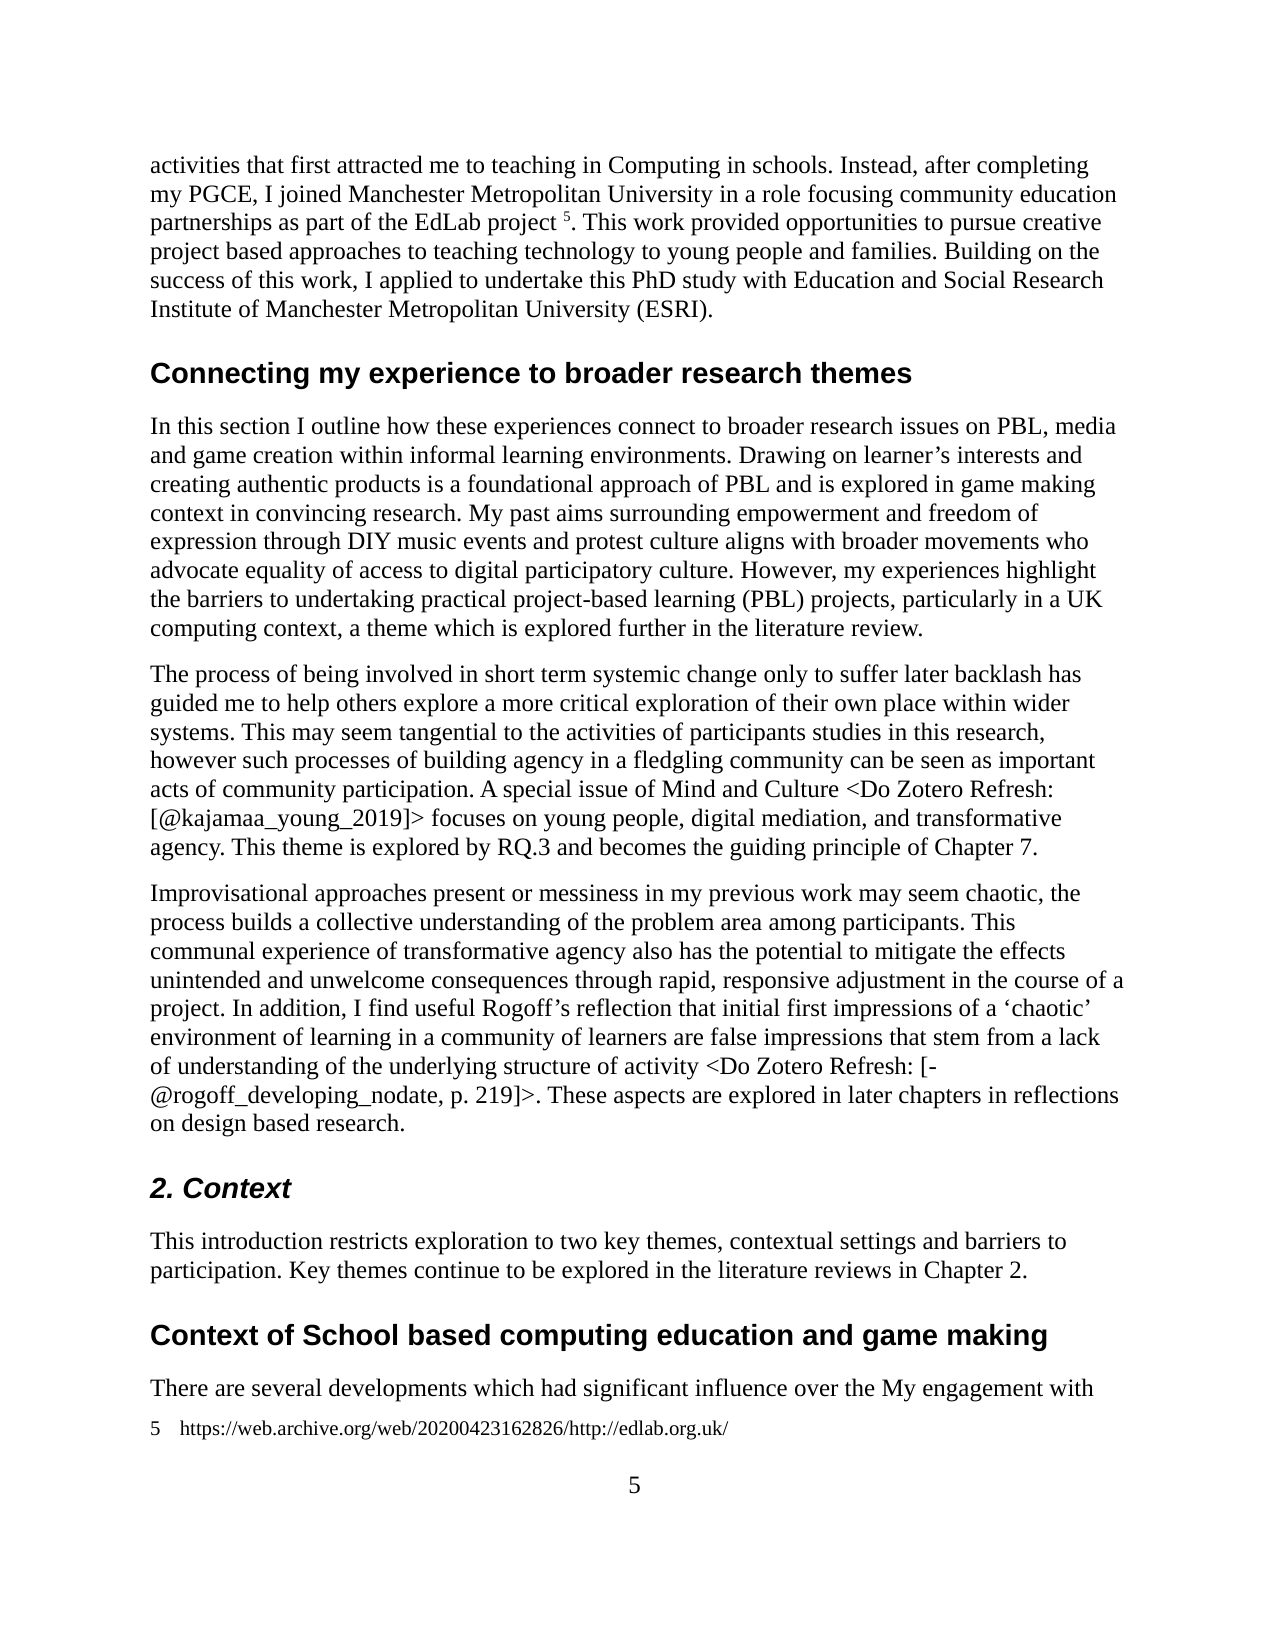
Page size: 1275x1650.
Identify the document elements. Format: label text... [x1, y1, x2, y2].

text In this section I outline how these experiences connect to broader research issues on PBL, media and game creation within informal learning environments. Drawing on learner’s interests and creating authentic products is a foundational approach of PBL and is explored in game making context in convincing research. My past aims surrounding empowerment and freedom of expression through DIY music events and protest culture aligns with broader movements who advocate equality of access to digital participatory culture. However, my experiences highlight the barriers to undertaking practical project-based learning (PBL) projects, particularly in a UK computing context, a theme which is explored further in the literature review. [150, 411, 1125, 641]
subtitle Context of School based computing education and game making [150, 1318, 1125, 1351]
text activities that first attracted me to teaching in Computing in schools. Instead, after completing my PGCE, I joined Manchester Metropolitan University in a role focusing community education partnerships as part of the EdLab project . This work provided opportunities to pursue creative project based approaches to teaching technology to young people and families. Building on the success of this work, I applied to undertake this PhD study with Education and Social Research Institute of Manchester Metropolitan University (ESRI). [150, 150, 1125, 322]
subtitle 2. Context [150, 1171, 1125, 1205]
text The process of being involved in short term systemic change only to suffer later backlash has guided me to help others explore a more critical exploration of their own place within wider systems. This may seem tangential to the activities of participants studies in this research, however such processes of building agency in a fledgling community can be seen as important acts of community participation. A special issue of Mind and Culture <Do Zotero Refresh: [@kajamaa_young_2019]> focuses on young people, digital mediation, and transformative agency. This theme is explored by RQ.3 and becomes the guiding principle of Chapter 7. [150, 659, 1125, 861]
text This introduction restricts exploration to two key themes, contextual settings and barriers to participation. Key themes continue to be explored in the literature reviews in Chapter 2. [150, 1226, 1125, 1284]
text https://web.archive.org/web/20200423162826/http://edlab.org.uk/ [150, 1416, 1125, 1440]
text Improvisational approaches present or messiness in my previous work may seem chaotic, the process builds a collective understanding of the problem area among participants. This communal experience of transformative agency also has the potential to mitigate the effects unintended and unwelcome consequences through rapid, responsive adjustment in the course of a project. In addition, I find useful Rogoff’s reflection that initial first impressions of a ‘chaotic’ environment of learning in a community of learners are false impressions that stem from a lack of understanding of the underlying structure of activity <Do Zotero Refresh: [-@rogoff_developing_nodate, p. 219]>. These aspects are explored in later chapters in reflections on design based research. [150, 878, 1125, 1137]
text There are several developments which had significant influence over the My engagement with [150, 1373, 1125, 1401]
subtitle Connecting my experience to broader research themes [150, 356, 1125, 390]
